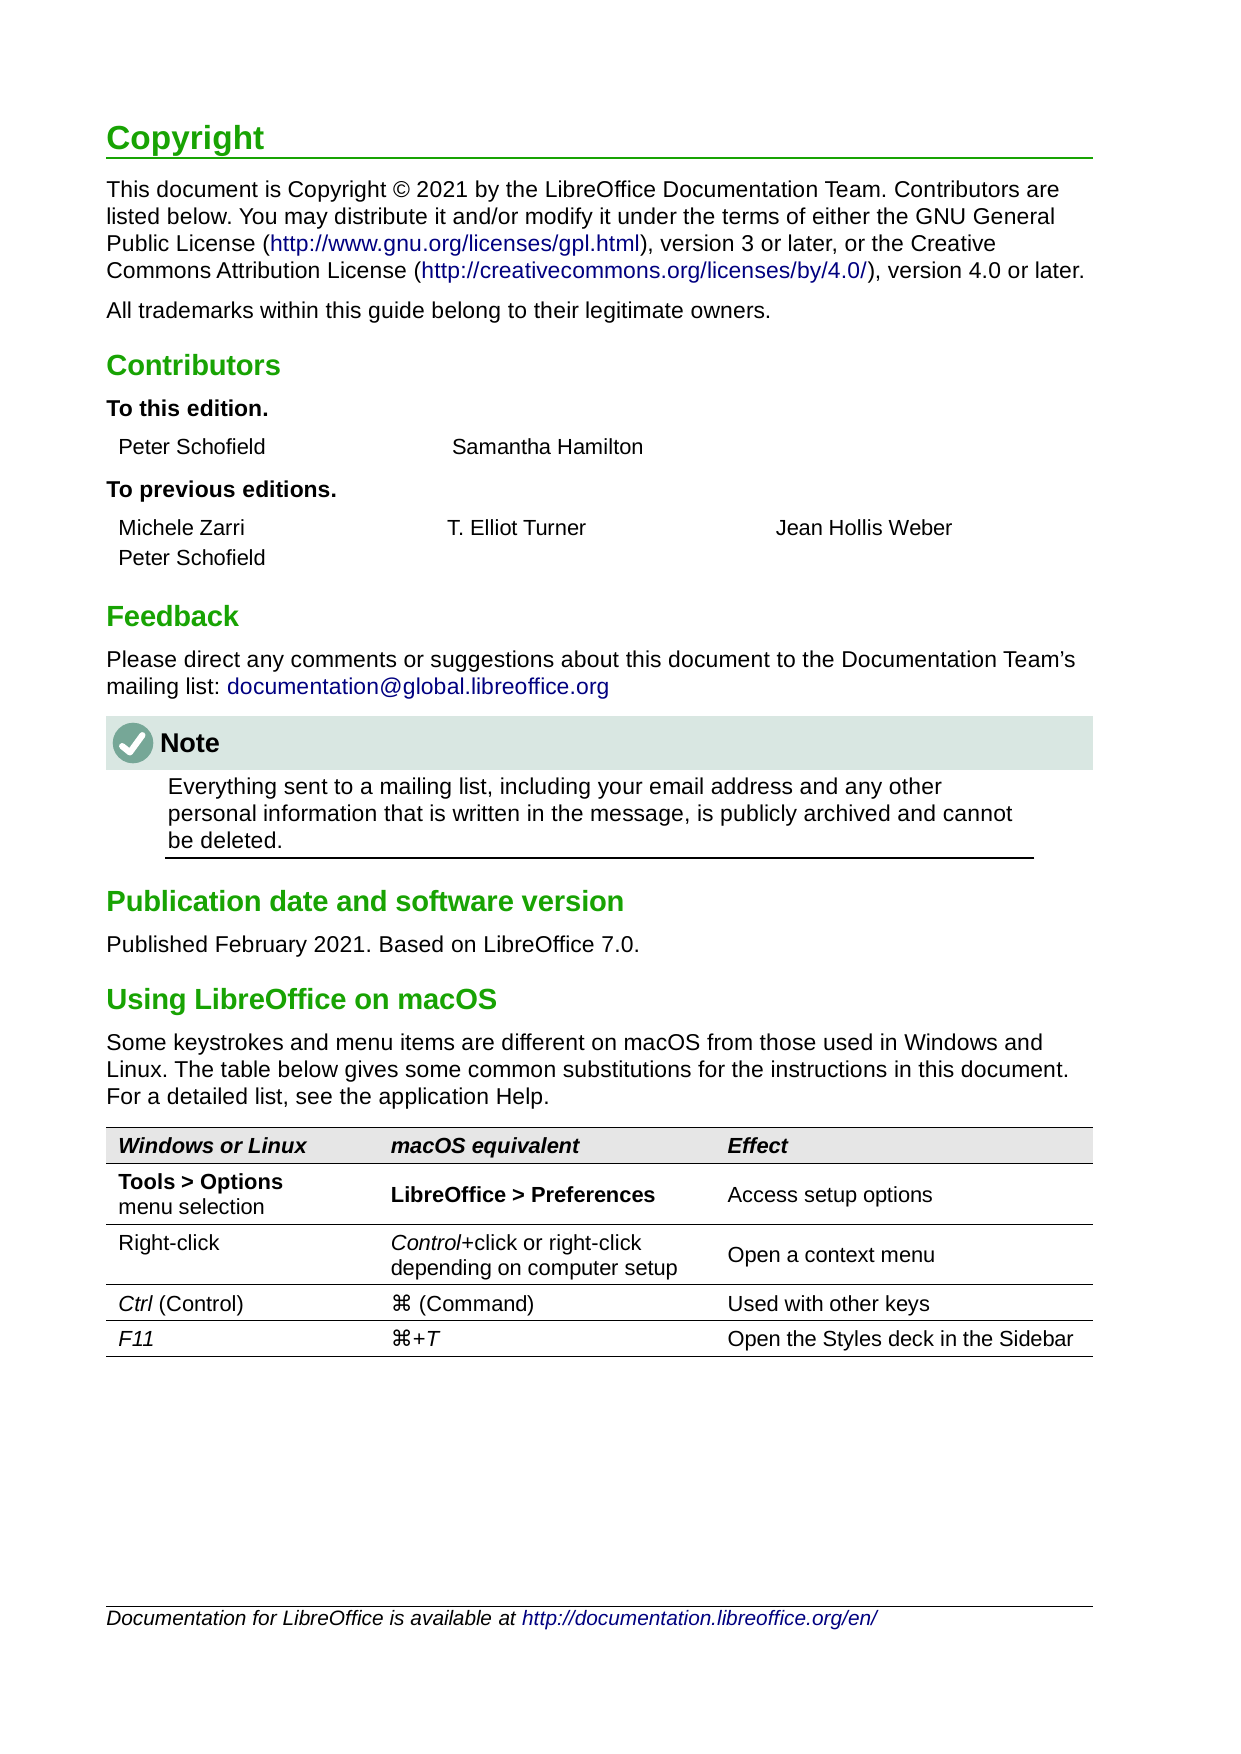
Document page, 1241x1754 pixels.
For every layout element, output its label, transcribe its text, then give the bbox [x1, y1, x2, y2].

text Everything sent to a mailing list, including your email address and any other personal information that is written in the message, is publicly archived and cannot be deleted. [164, 770, 1034, 859]
text This document is Copyright © 2021 by the LibreOffice Documentation Team. Contributors are listed below. You may distribute it and/or modify it under the terms of either the GNU General Public License (http://www.gnu.org/licenses/gpl.html), version 3 or later, or the Creative Commons Attribution License (http://creativecommons.org/licenses/by/4.0/), version 4.0 or later. [106, 175, 1093, 284]
subtitle Feedback [106, 599, 1093, 633]
text Some keystrokes and menu items are different on macOS from those used in Windows and Linux. The table below gives some common substitutions for the instructions in this document. For a detailed list, see the application Help. [106, 1028, 1093, 1109]
table_cell Used with other keys [716, 1285, 1093, 1320]
table_cell Control+click or right-click depending on computer setup [379, 1225, 716, 1284]
table_header T. Elliot Turner [435, 515, 764, 545]
table_header Effect [716, 1128, 1093, 1163]
table_cell [764, 545, 1093, 574]
table_cell Peter Schofield [106, 545, 435, 574]
table_cell Right-click [106, 1225, 379, 1284]
text To previous editions. [106, 475, 1093, 502]
subtitle Contributors [106, 348, 1093, 382]
table_header [766, 434, 1093, 464]
subtitle Publication date and software version [106, 884, 1093, 918]
text All trademarks within this guide belong to their legitimate owners. [106, 296, 1093, 323]
text To this edition. [106, 394, 1093, 421]
subtitle Copyright [106, 118, 1093, 157]
table_cell ⌘ (Command) [379, 1285, 716, 1320]
table_cell F11 [106, 1321, 379, 1356]
table_cell Open a context menu [716, 1225, 1093, 1284]
table_header Peter Schofield [106, 434, 440, 464]
subtitle Note [106, 716, 1093, 770]
subtitle Using LibreOffice on macOS [106, 982, 1093, 1016]
table_header Samantha Hamilton [440, 434, 766, 464]
text Published February 2021. Based on LibreOffice 7.0. [106, 930, 1093, 957]
table_cell ⌘+T [379, 1321, 716, 1356]
table_header Jean Hollis Weber [764, 515, 1093, 545]
table_cell [435, 545, 764, 574]
table_header Michele Zarri [106, 515, 435, 545]
table_cell Access setup options [716, 1164, 1093, 1224]
table_cell Open the Styles deck in the Sidebar [716, 1321, 1093, 1356]
table_cell Ctrl (Control) [106, 1285, 379, 1320]
table_header macOS equivalent [379, 1128, 716, 1163]
table_cell Tools > Options menu selection [106, 1164, 379, 1224]
table_header Windows or Linux [106, 1128, 379, 1163]
text Please direct any comments or suggestions about this document to the Documentation Team’s mailing list: documentation@global.libreoffice.org [106, 645, 1093, 699]
table_cell LibreOffice > Preferences [379, 1164, 716, 1224]
